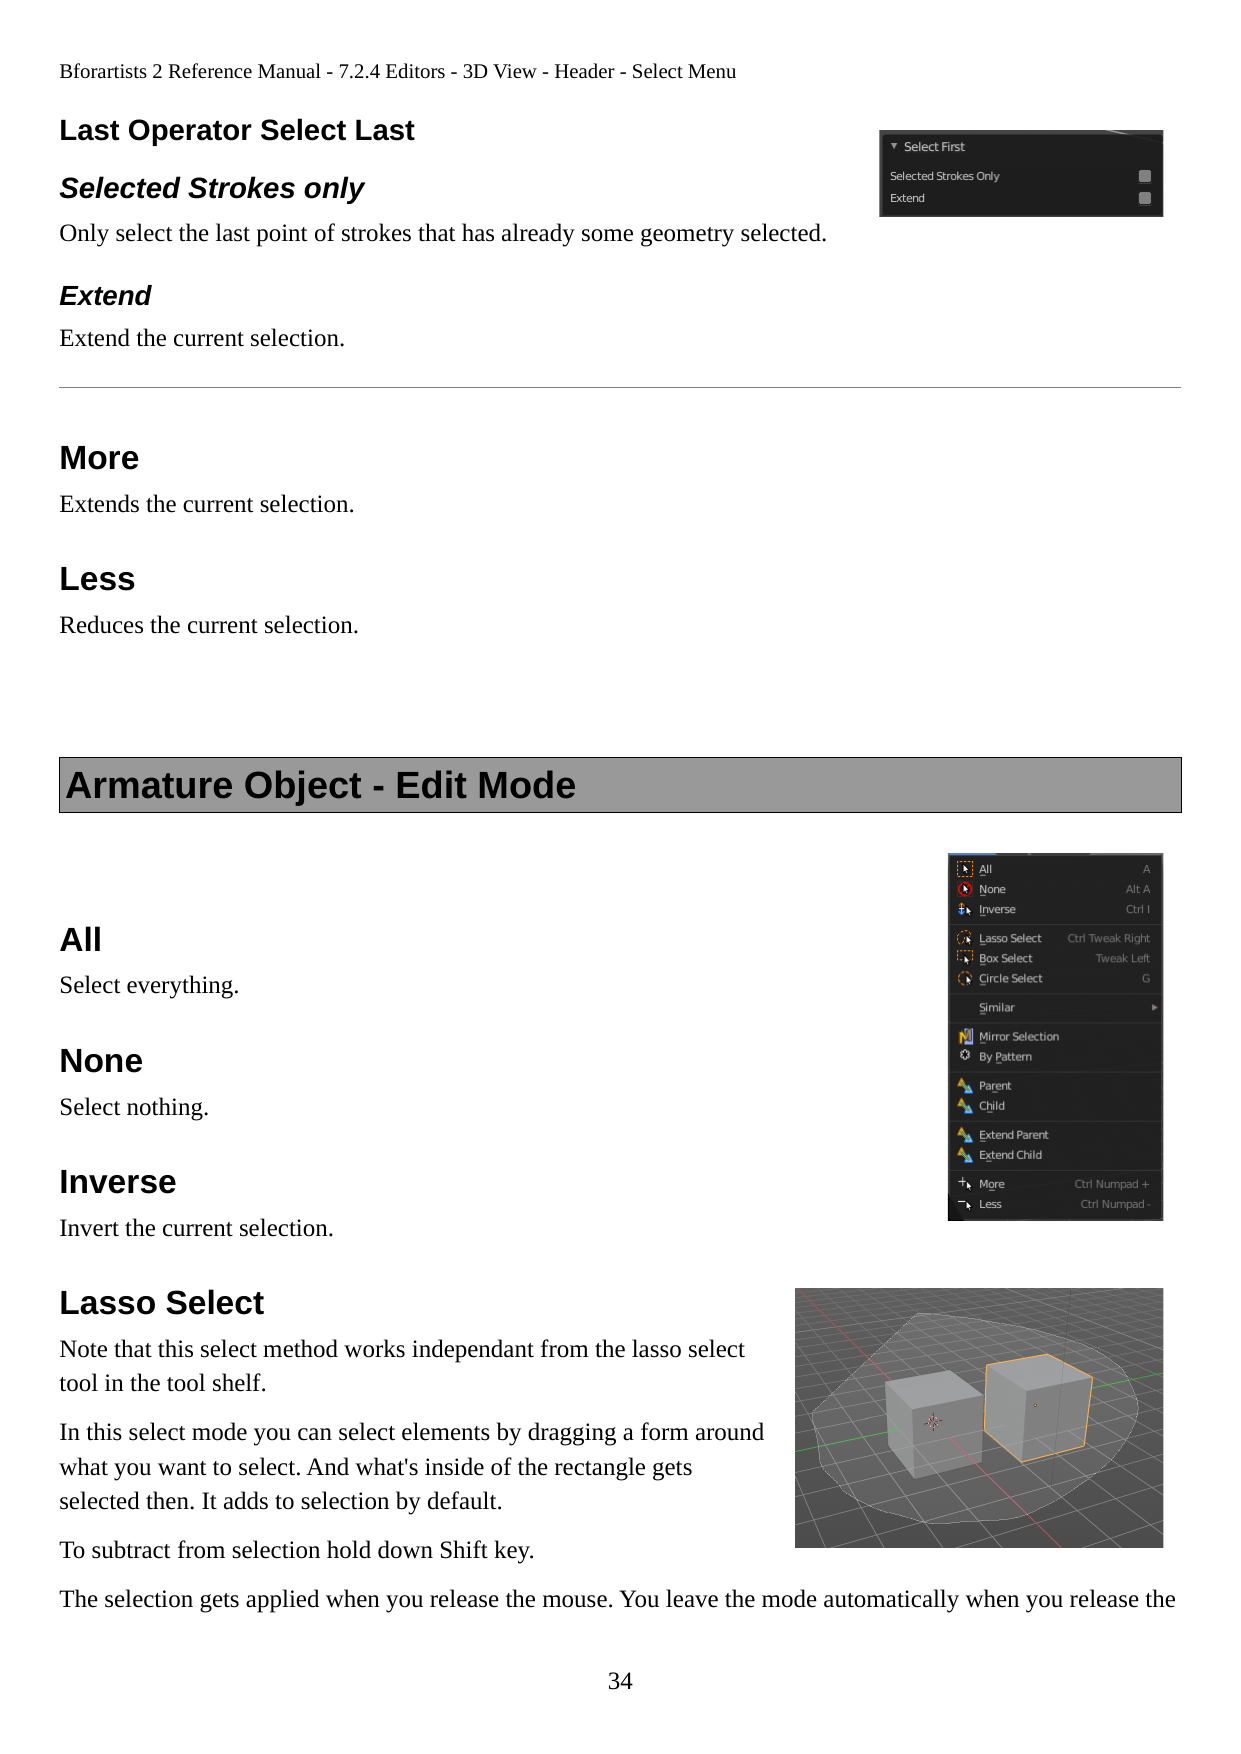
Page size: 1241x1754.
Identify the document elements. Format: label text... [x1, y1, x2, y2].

text The selection gets applied when you release the mouse. You leave the mode automatically when you release the [59, 1584, 1181, 1613]
text Only select the last point of strokes that has already some geometry selected. [59, 218, 1181, 246]
text In this select mode you can select elements by dragging a form around what you want to select. And what's inside of the rectangle gets selected then. It adds to selection by default. [59, 1417, 795, 1515]
text Invert the current selection. [59, 1213, 1181, 1241]
text [1164, 1092, 1181, 1120]
subtitle [1164, 1161, 1181, 1200]
text Extend the current selection. [59, 323, 1181, 352]
text Select everything. [59, 971, 947, 999]
subtitle Selected Strokes only [59, 171, 879, 205]
picture [795, 1288, 1164, 1548]
subtitle More [59, 438, 1181, 476]
table_header Armature Object - Edit Mode [60, 758, 1181, 812]
text To subtract from selection hold down Shift key. [59, 1535, 1181, 1564]
subtitle [1164, 1040, 1181, 1079]
subtitle Lasso Select [59, 1282, 1181, 1321]
subtitle [1164, 919, 1181, 958]
subtitle Extend [59, 279, 1181, 311]
text Note that this select method works independant from the lasso select tool in the tool shelf. [59, 1334, 795, 1397]
picture [947, 853, 1164, 1221]
picture [879, 130, 1164, 217]
text Extends the current selection. [59, 489, 1181, 517]
text Reduces the current selection. [59, 610, 1181, 638]
subtitle Less [59, 559, 1181, 597]
text Select nothing. [59, 1092, 947, 1120]
subtitle [1164, 171, 1181, 205]
subtitle None [59, 1040, 947, 1079]
subtitle Last Operator Select Last [59, 113, 1181, 146]
text [1164, 971, 1181, 999]
subtitle All [59, 919, 947, 958]
subtitle Inverse [59, 1161, 947, 1200]
